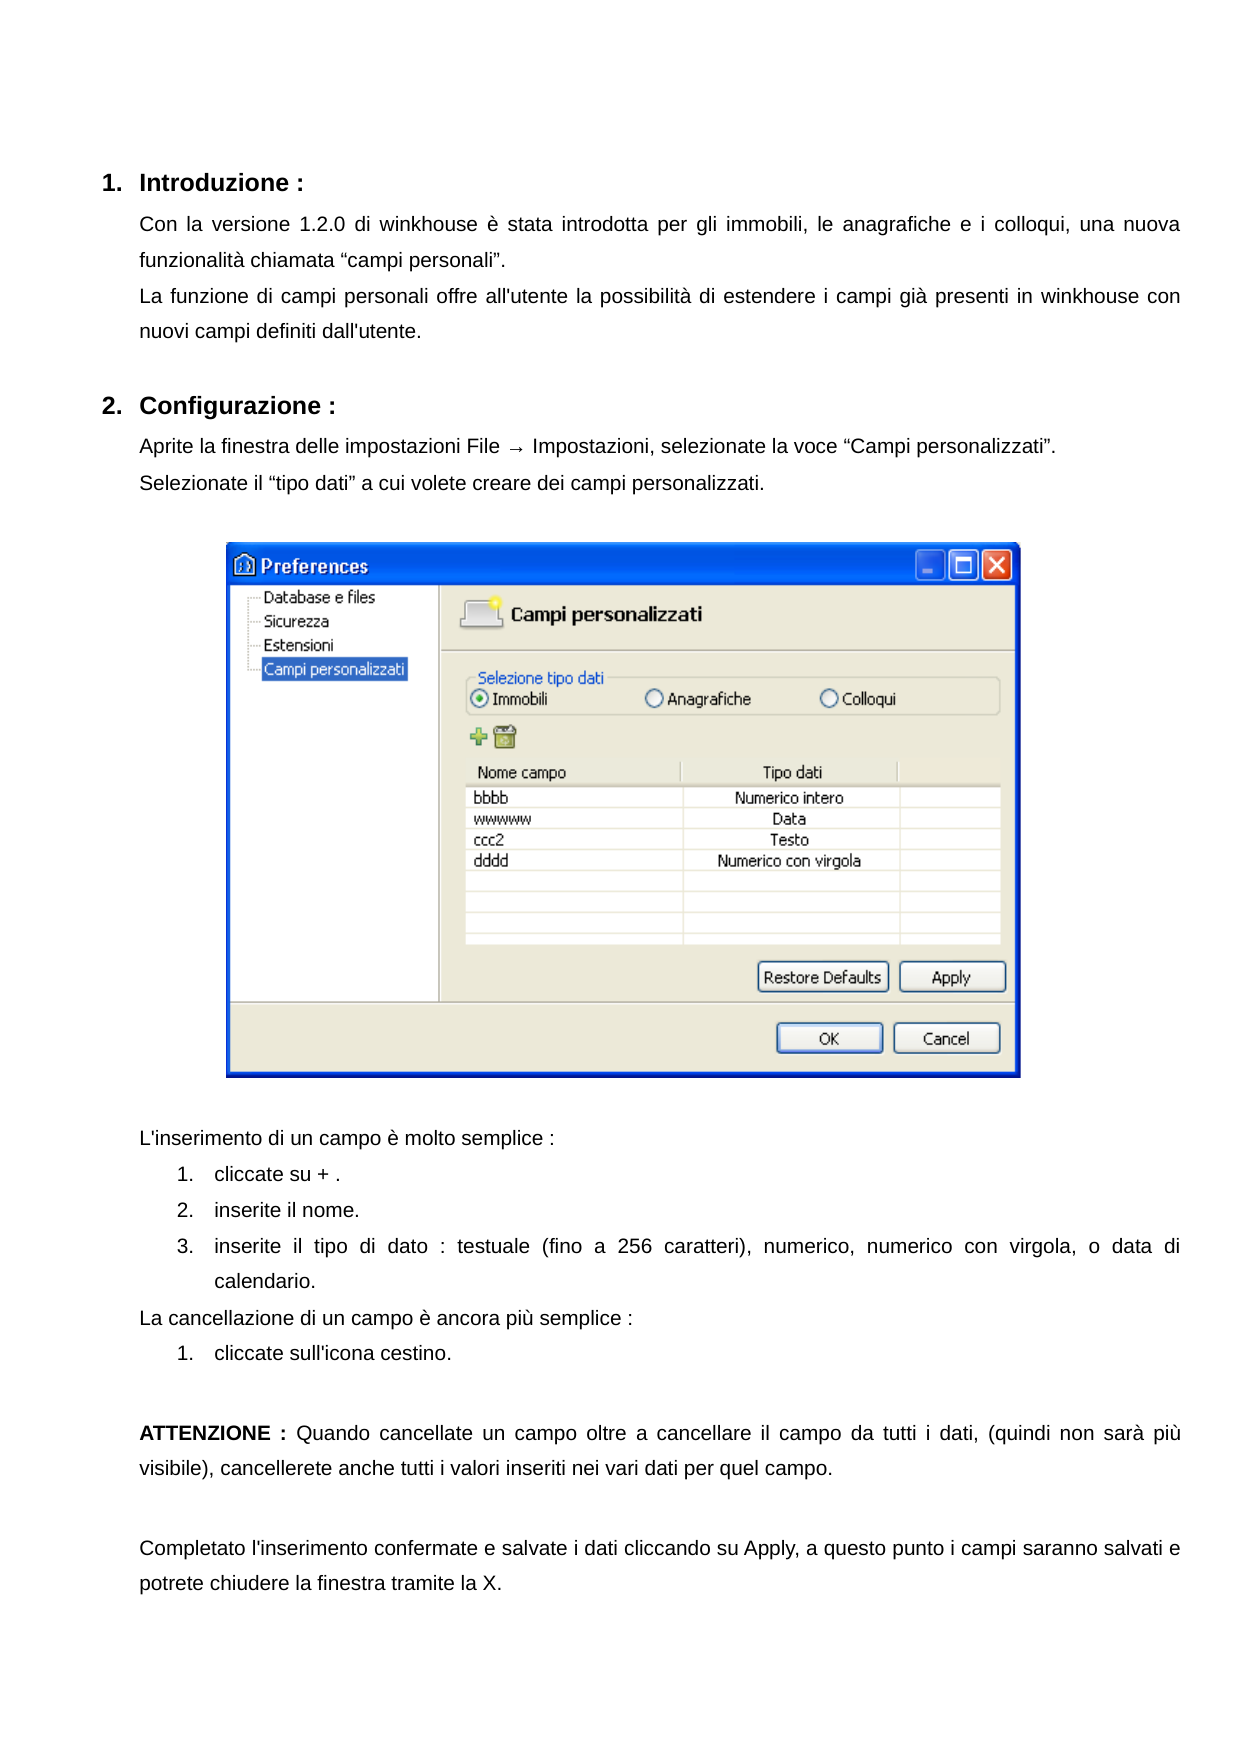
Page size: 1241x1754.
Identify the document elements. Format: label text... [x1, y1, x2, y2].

list cliccate su + . [177, 1162, 1183, 1186]
list Configurazione : [102, 391, 1183, 420]
text La cancellazione di un campo è ancora più semplice : [139, 1305, 1183, 1329]
picture [226, 542, 1021, 1078]
list inserite il nome. [177, 1197, 1183, 1221]
text Completato l'inserimento confermate e salvate i dati cliccando su Apply, a questo punto i campi saranno salvati e potrete chiudere la finestra tramite la X. [139, 1535, 1183, 1595]
list La funzione di campi personali offre all'utente la possibilità di estendere i campi già presenti in winkhouse con nuovi campi definiti dall'utente. [102, 283, 1183, 343]
list Introduzione : [102, 168, 1183, 197]
list Selezionate il “tipo dati” a cui volete creare dei campi personalizzati. [102, 470, 1183, 494]
list inserite il tipo di dato : testuale (fino a 256 caratteri), numerico, numerico con virgola, o data di calendario. [177, 1233, 1183, 1293]
list cliccate sull'icona cestino. [177, 1341, 1183, 1365]
list Aprite la finestra delle impostazioni File → Impostazioni, selezionate la voce “Campi personalizzati”. [102, 434, 1183, 458]
text L'inserimento di un campo è molto semplice : [139, 1126, 1183, 1149]
text ATTENZIONE : Quando cancellate un campo oltre a cancellare il campo da tutti i dati, (quindi non sarà più visibile), cancellerete anche tutti i valori inseriti nei vari dati per quel campo. [139, 1420, 1183, 1480]
list Con la versione 1.2.0 di winkhouse è stata introdotta per gli immobili, le anagrafiche e i colloqui, una nuova funzionalità chiamata “campi personali”. [102, 212, 1183, 271]
